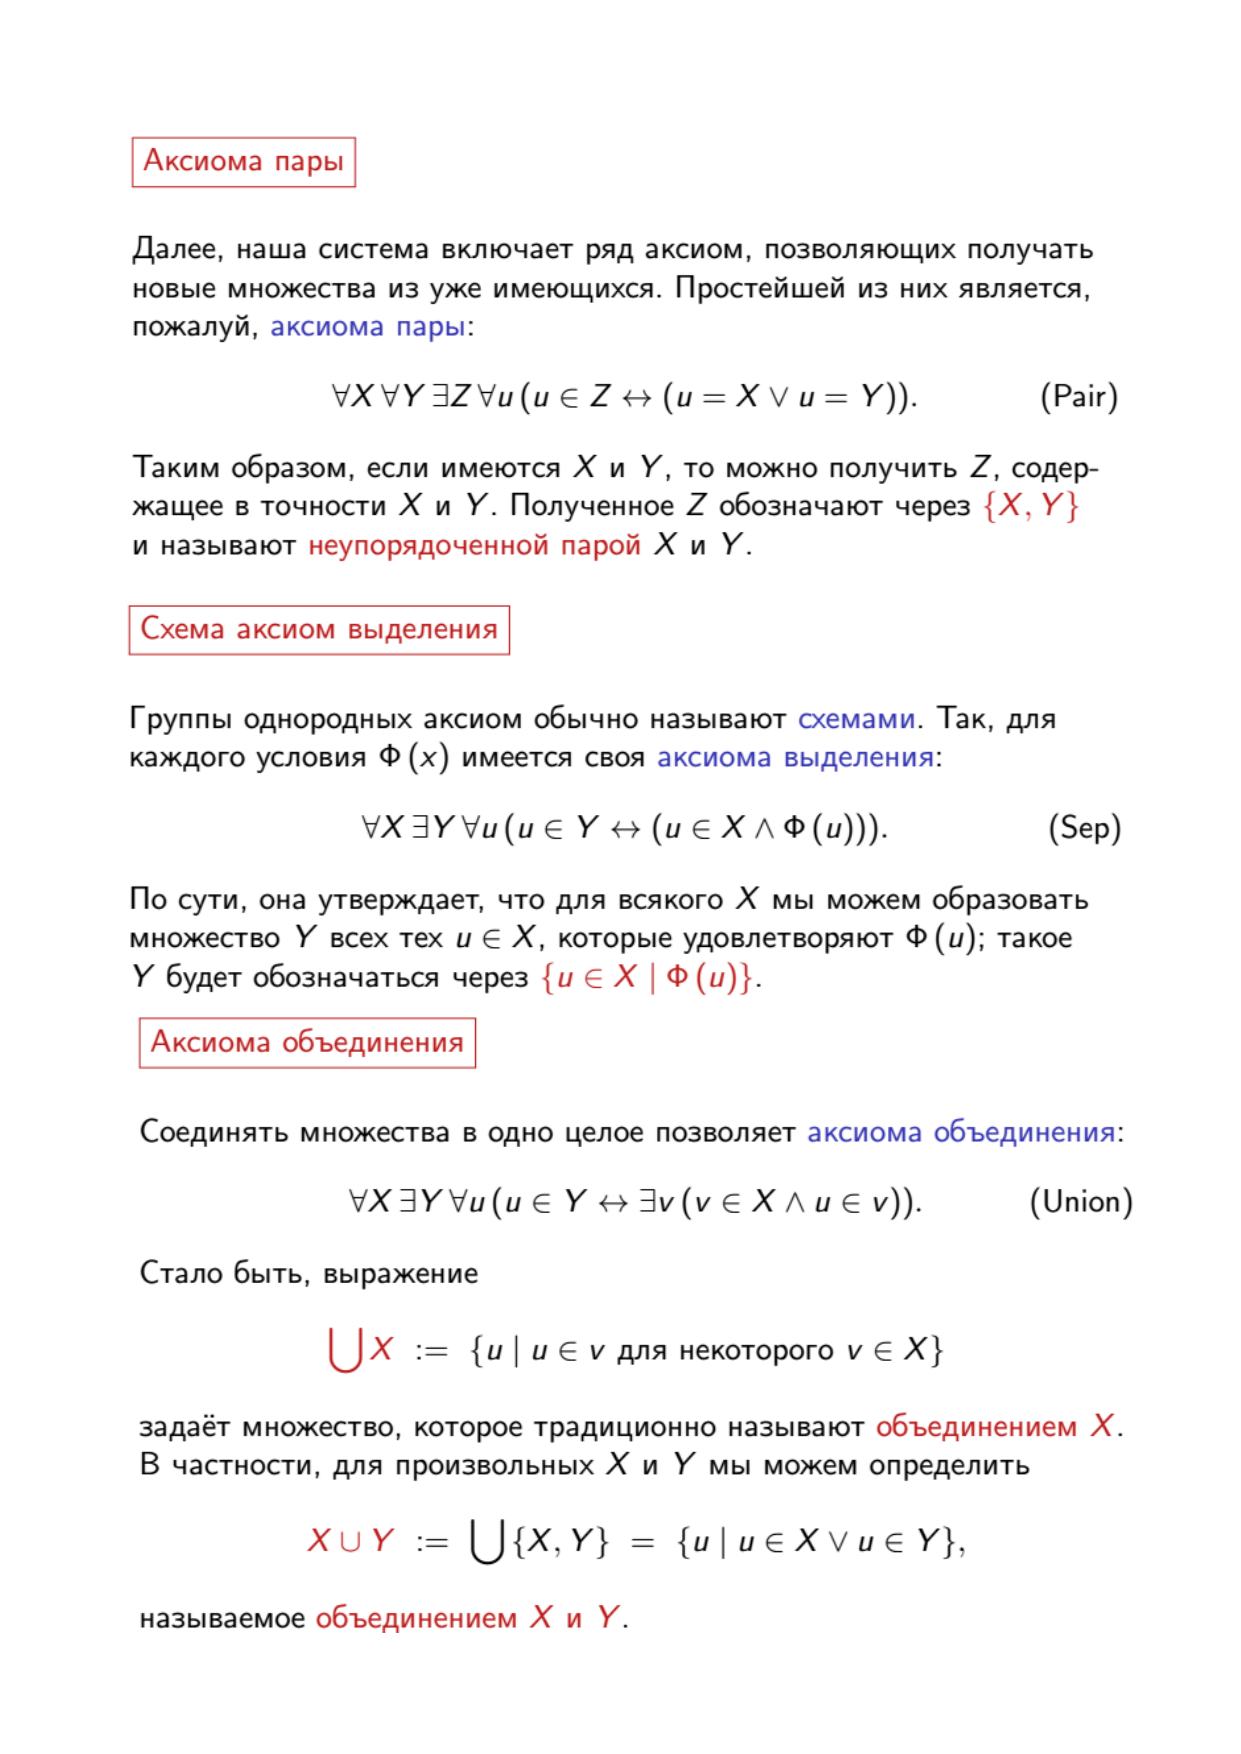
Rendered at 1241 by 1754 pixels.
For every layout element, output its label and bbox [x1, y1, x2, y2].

picture [121, 595, 1134, 1633]
picture [118, 118, 1123, 590]
